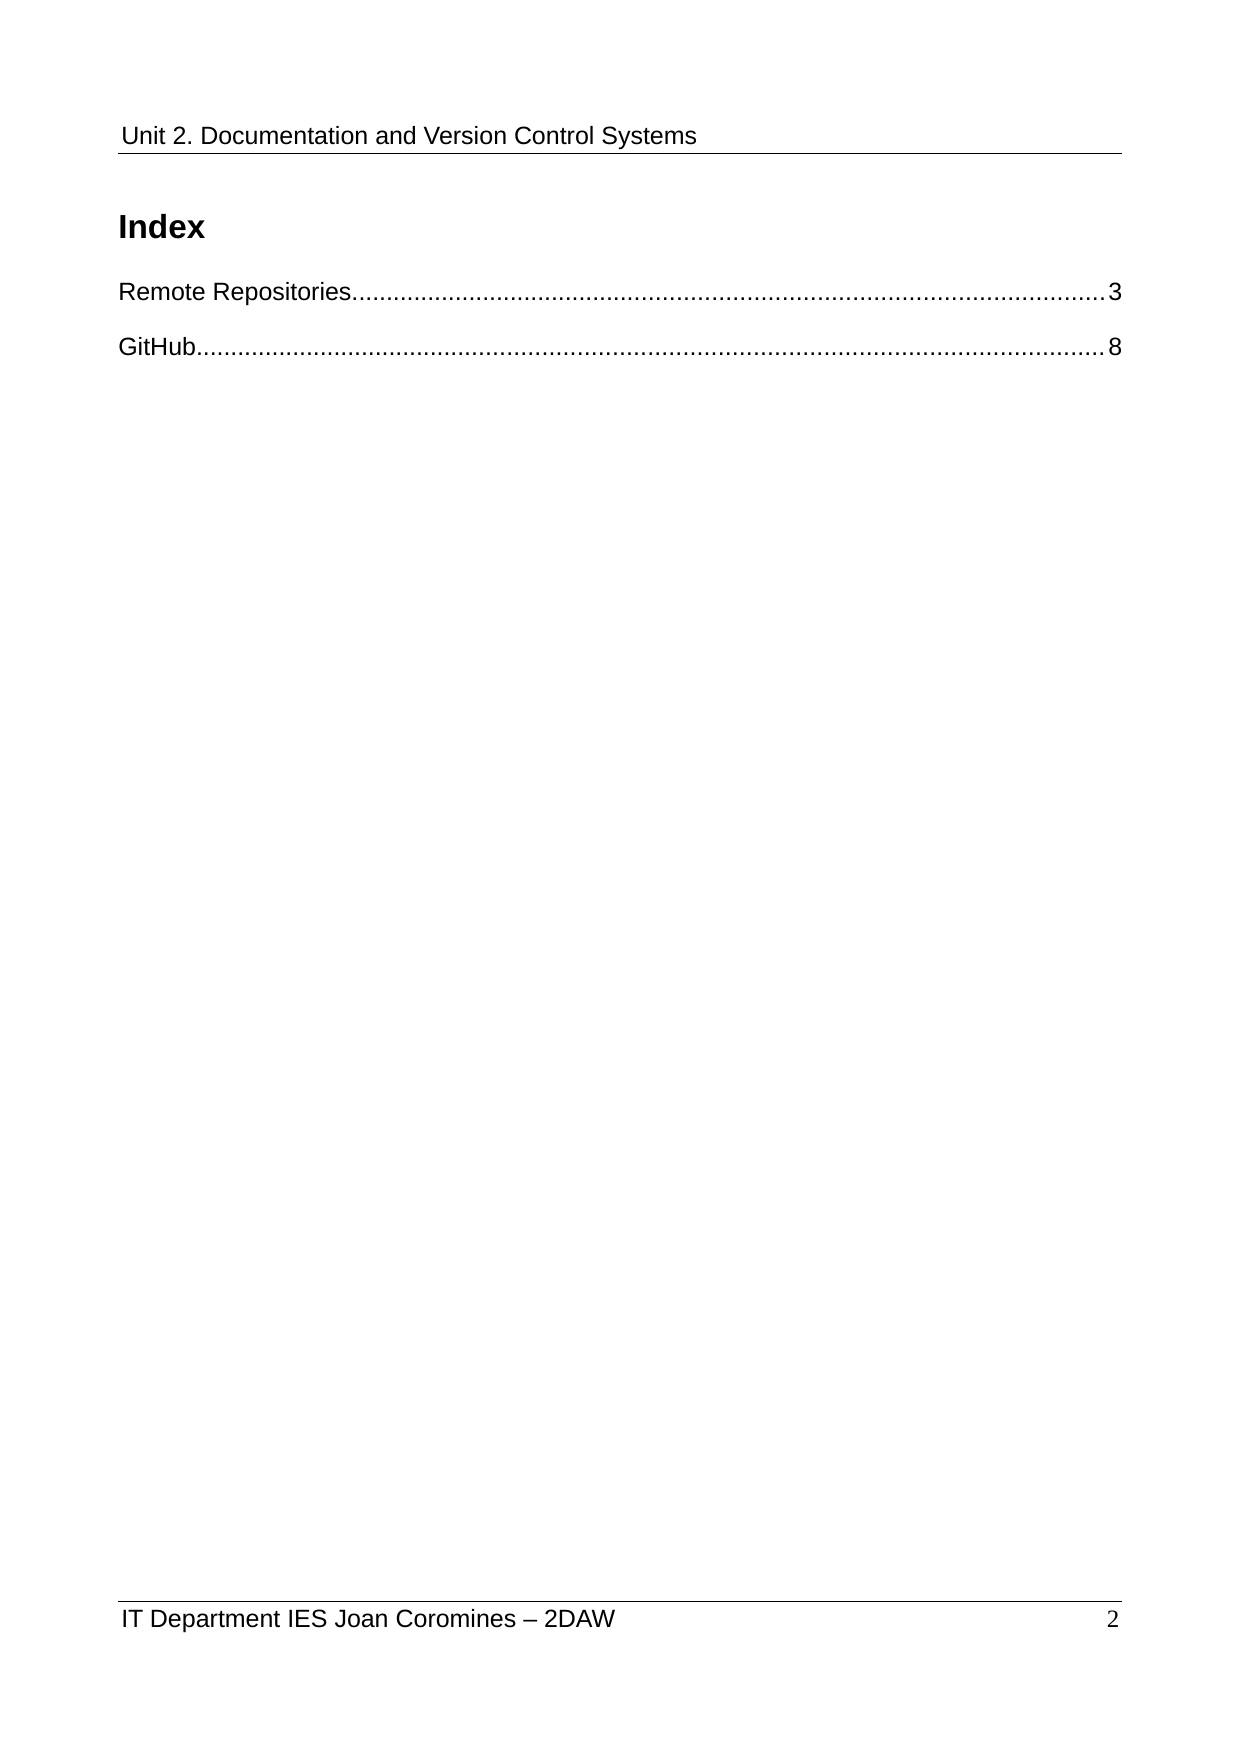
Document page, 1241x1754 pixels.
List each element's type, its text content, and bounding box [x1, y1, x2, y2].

text GitHub 8 [118, 332, 1122, 361]
subtitle Index [118, 207, 1122, 246]
text Remote Repositories. 3 [118, 277, 1122, 306]
